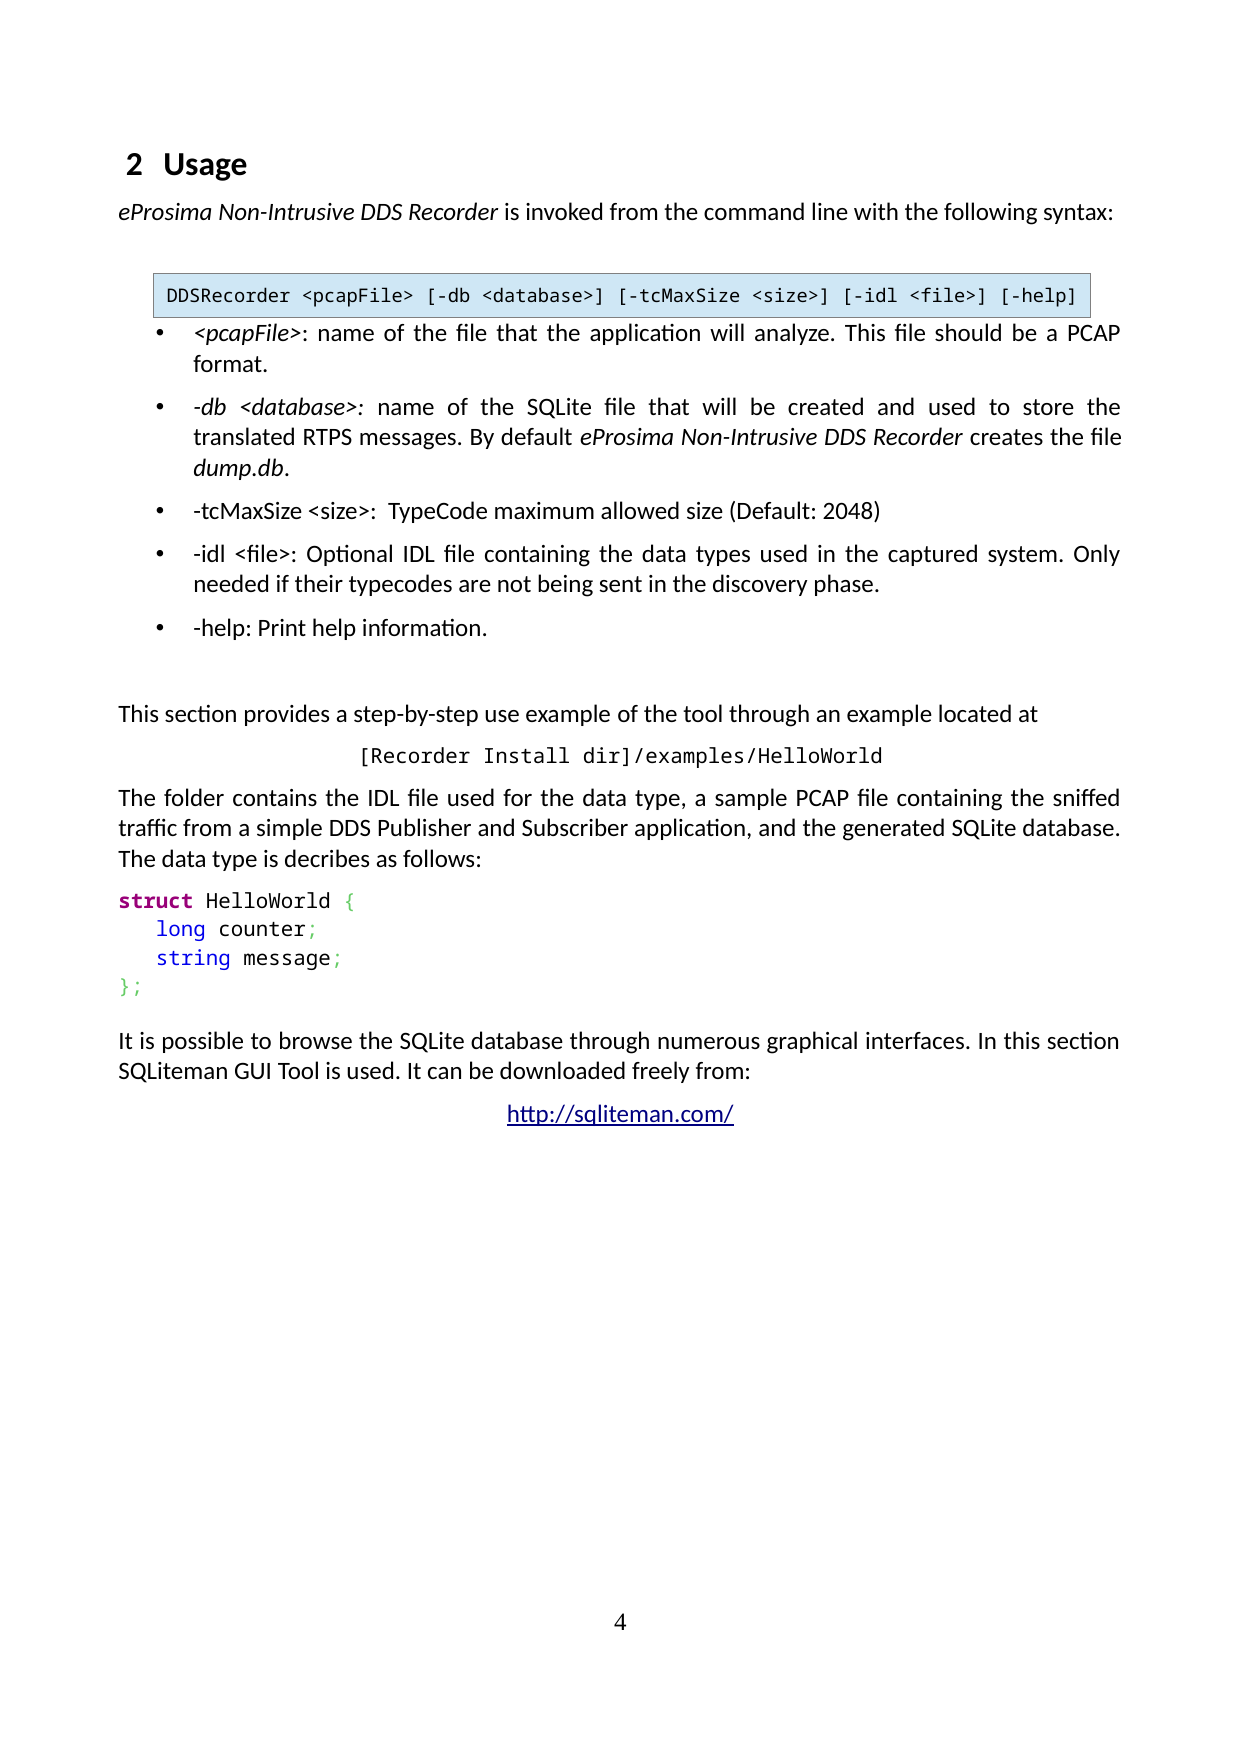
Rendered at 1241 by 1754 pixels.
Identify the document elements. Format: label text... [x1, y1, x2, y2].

list -help: Print help information. [156, 612, 1122, 642]
list -idl <file>: Optional IDL file containing the data types used in the captured system. Only needed if their typecodes are not being sent in the discovery phase. [156, 538, 1122, 599]
text This section provides a step-by-step use example of the tool through an example located at [118, 698, 1122, 728]
list -db <database>: name of the SQLite file that will be created and used to store the translated RTPS messages. By default eProsima Non-Intrusive DDS Recorder creates the file dump.db. [156, 391, 1122, 483]
list -tcMaxSize <size>: TypeCode maximum allowed size (Default: 2048) [156, 495, 1122, 526]
text eProsima Non-Intrusive DDS Recorder is invoked from the command line with the following syntax: [118, 197, 1122, 227]
text }; [118, 971, 1122, 999]
text [Recorder Install dir]/examples/HelloWorld [118, 741, 1122, 769]
list <pcapFile>: name of the file that the application will analyze. This file should be a PCAP format. [156, 283, 1122, 378]
text struct HelloWorld { [118, 886, 1122, 914]
text The folder contains the IDL file used for the data type, a sample PCAP file containing the sniffed traffic from a simple DDS Publisher and Subscriber application, and the generated SQLite database. The data type is decribes as follows: [118, 782, 1122, 873]
text string message; [118, 943, 1122, 971]
text It is possible to browse the SQLite database through numerous graphical interfaces. In this section SQLiteman GUI Tool is used. It can be downloaded freely from: [118, 1025, 1122, 1086]
text http://sqliteman.com/ [118, 1098, 1122, 1129]
text long counter; [118, 914, 1122, 943]
subtitle Usage [118, 143, 1122, 184]
